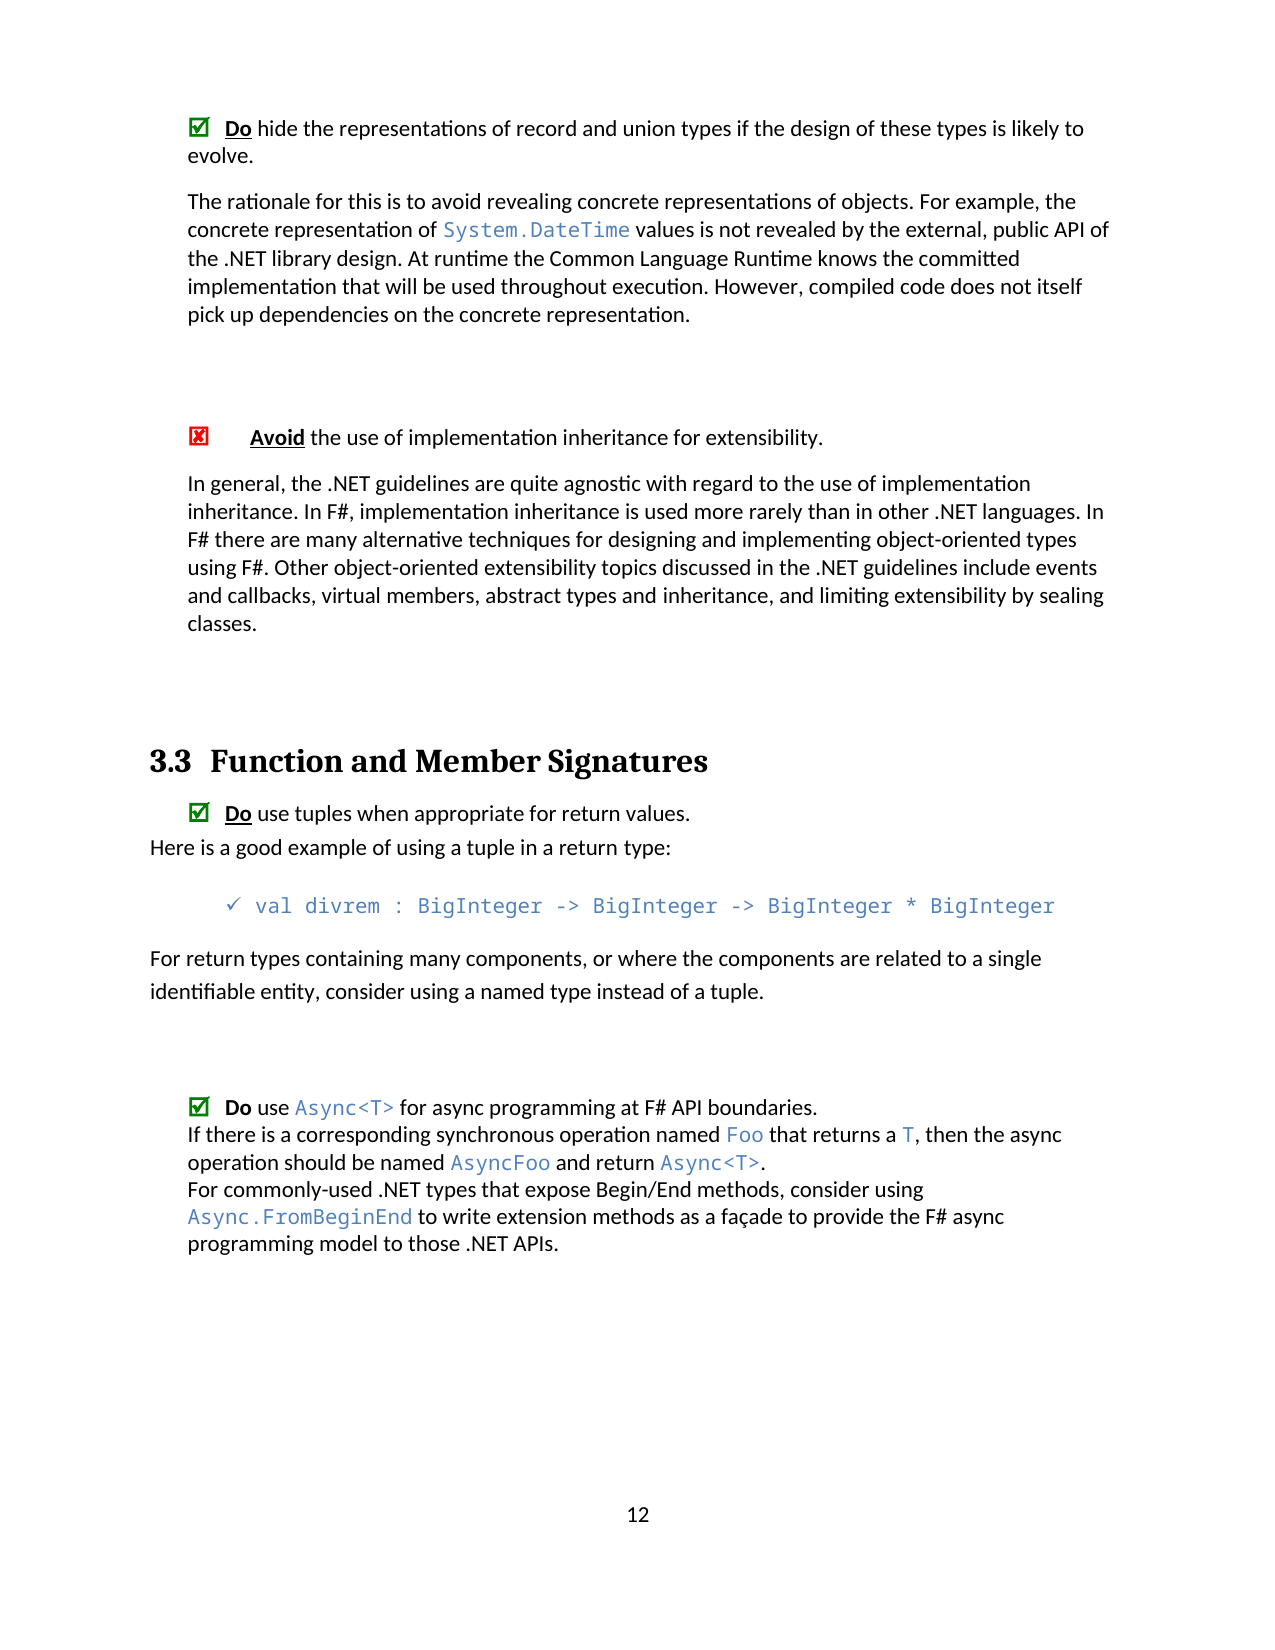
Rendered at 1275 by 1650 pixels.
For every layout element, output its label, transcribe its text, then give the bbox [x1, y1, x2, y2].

text For return types containing many components, or where the components are related to a single identifiable entity, consider using a named type instead of a tuple. [150, 944, 1125, 1005]
list Avoid the use of implementation inheritance for extensibility. [187, 423, 1125, 451]
list Do hide the representations of record and union types if the design of these types is likely to evolve. [187, 114, 1125, 169]
text  val divrem : BigInteger -> BigInteger -> BigInteger * BigInteger [225, 892, 1125, 920]
text The rationale for this is to avoid revealing concrete representations of objects. For example, the concrete representation of System.DateTime values is not revealed by the external, public API of the .NET library design. At runtime the Common Language Runtime knows the committed implementation that will be used throughout execution. However, compiled code does not itself pick up dependencies on the concrete representation. [187, 187, 1125, 328]
list Do use Async<T> for async programming at F# API boundaries. If there is a corresponding synchronous operation named Foo that returns a T, then the async operation should be named AsyncFoo and return Async<T>. For commonly-used .NET types that expose Begin/End methods, consider using Async.FromBeginEnd to write extension methods as a façade to provide the F# async programming model to those .NET APIs. [187, 1094, 1125, 1257]
text In general, the .NET guidelines are quite agnostic with regard to the use of implementation inheritance. In F#, implementation inheritance is used more rarely than in other .NET languages. In F# there are many alternative techniques for designing and implementing object-oriented types using F#. Other object-oriented extensibility topics discussed in the .NET guidelines include events and callbacks, virtual members, abstract types and inheritance, and limiting extensibility by sealing classes. [187, 469, 1125, 638]
subtitle Function and Member Signatures [150, 743, 1125, 781]
list Do use tuples when appropriate for return values. [187, 800, 1125, 827]
text Here is a good example of using a tuple in a return type: [150, 833, 1125, 861]
